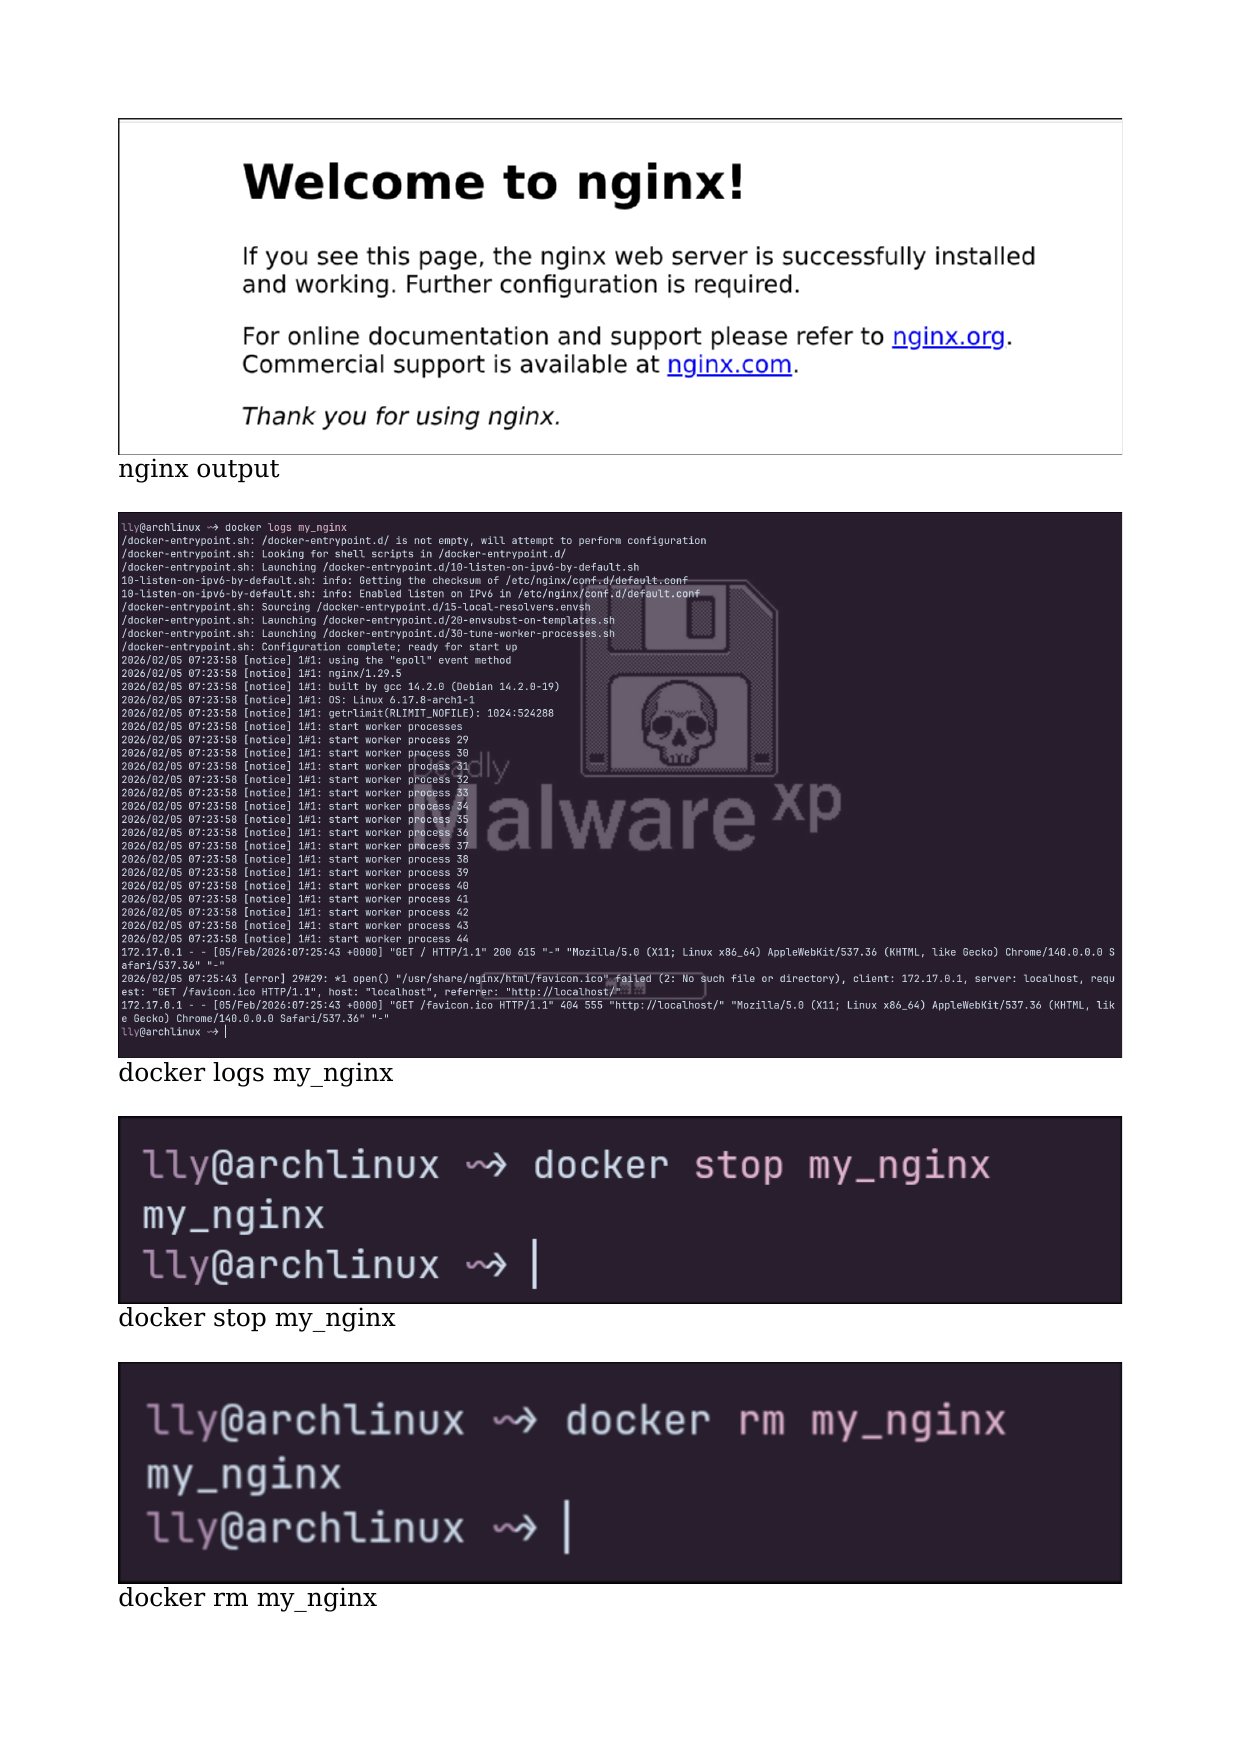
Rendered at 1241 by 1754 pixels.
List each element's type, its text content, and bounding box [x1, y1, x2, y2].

text docker logs my_nginx [118, 1058, 1122, 1087]
picture [118, 512, 1123, 1058]
text docker stop my_nginx [118, 1304, 1122, 1333]
text docker rm my_nginx [118, 1584, 1122, 1612]
picture [118, 118, 1123, 455]
picture [118, 1116, 1123, 1304]
text nginx output [118, 455, 1122, 483]
picture [118, 1362, 1123, 1584]
